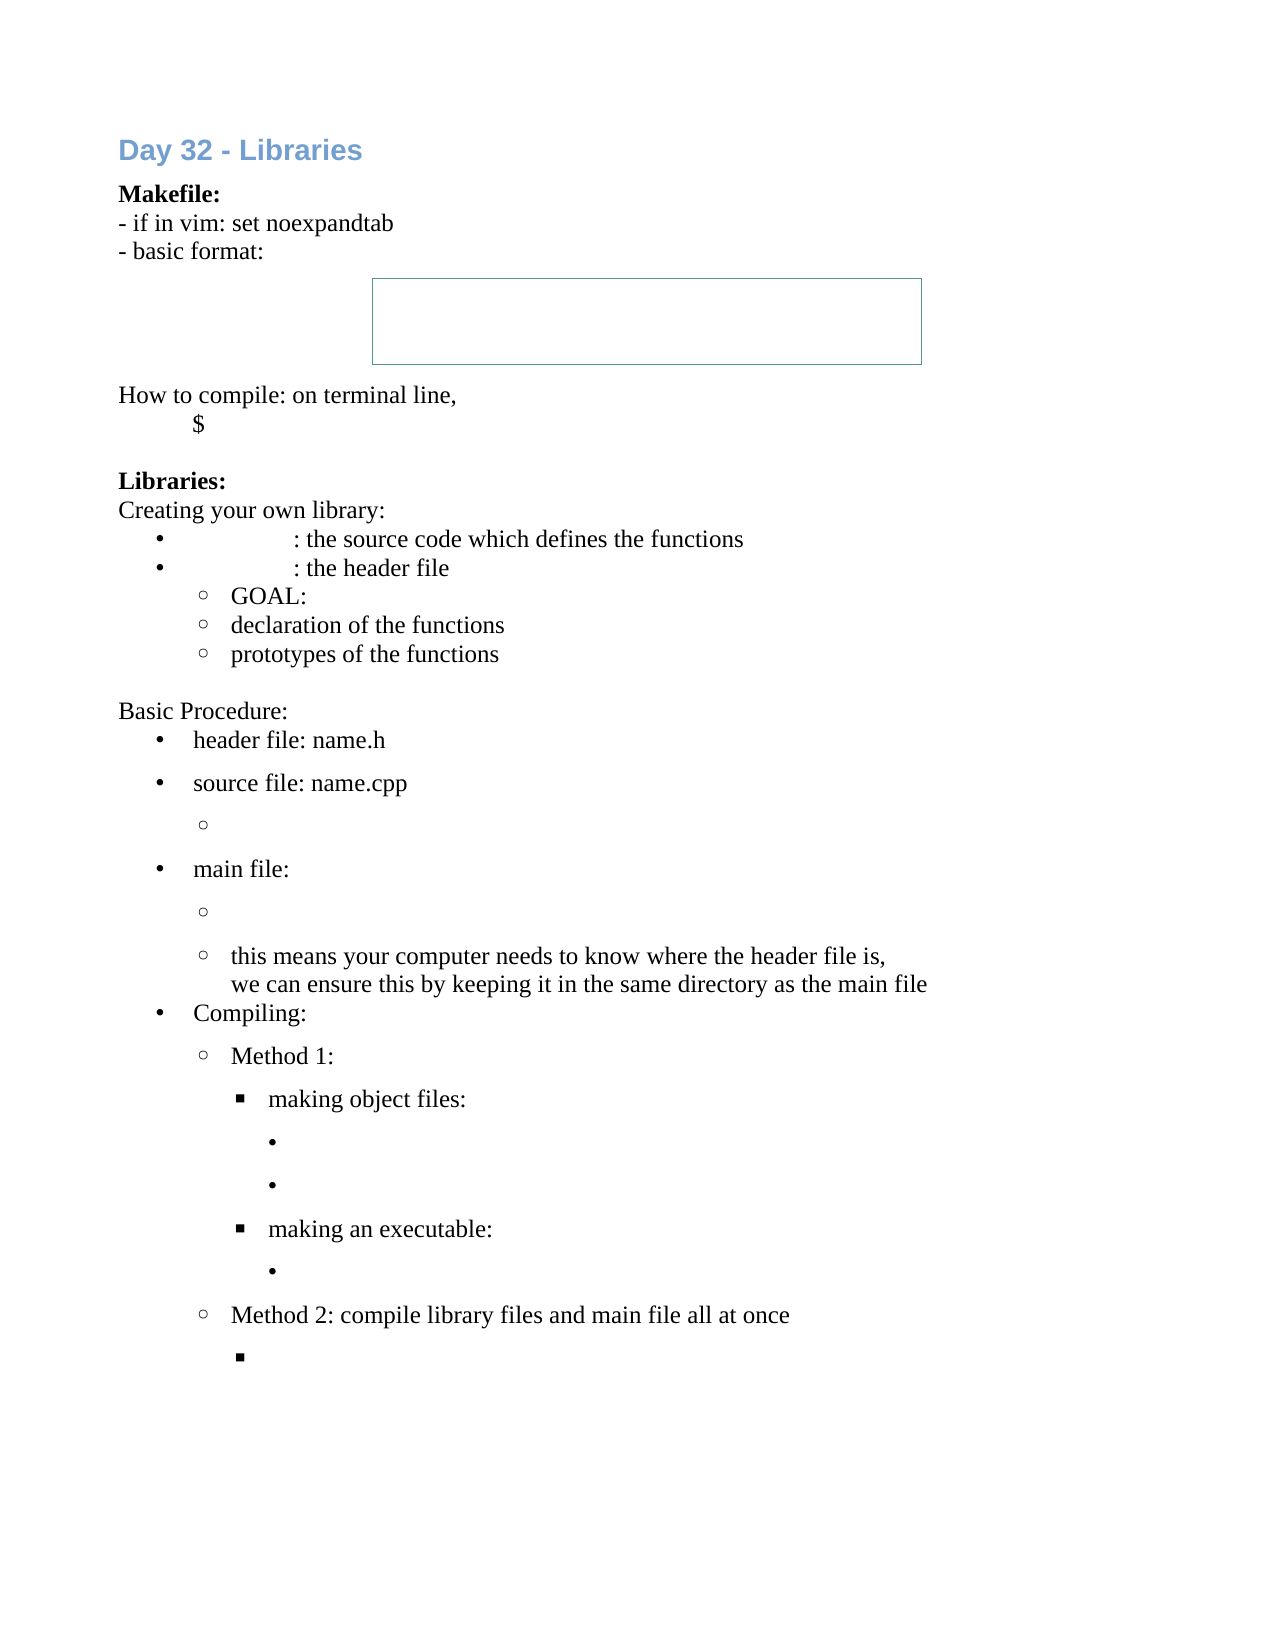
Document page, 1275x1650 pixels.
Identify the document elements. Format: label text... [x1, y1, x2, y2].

text Creating your own library: [118, 495, 1157, 524]
list making an executable: [231, 1214, 1157, 1243]
list Method 1: [193, 1041, 1157, 1070]
list main file: [156, 854, 1157, 883]
subtitle Day 32 - Libraries [118, 133, 1157, 166]
list making object files: [231, 1084, 1157, 1113]
list header file: name.h [156, 725, 1157, 754]
list this means your computer needs to know where the header file is, [193, 941, 1157, 969]
text How to compile: on terminal line, [118, 380, 1157, 409]
list Compiling: [156, 998, 1157, 1027]
text - basic format: [118, 236, 1157, 265]
list declaration of the functions [193, 610, 1157, 639]
list we can ensure this by keeping it in the same directory as the main file [193, 969, 1157, 998]
list : the source code which defines the functions [156, 524, 1157, 553]
list Method 2: compile library files and main file all at once [193, 1300, 1157, 1329]
list GOAL: [193, 581, 1157, 610]
list : the header file [156, 553, 1157, 581]
list source file: name.cpp [156, 768, 1157, 797]
text - if in vim: set noexpandtab [118, 208, 1157, 236]
list prototypes of the functions [193, 639, 1157, 668]
text Makefile: [118, 179, 1157, 208]
text Libraries: [118, 466, 1157, 495]
text $ [118, 409, 1157, 438]
text Basic Procedure: [118, 696, 1157, 725]
